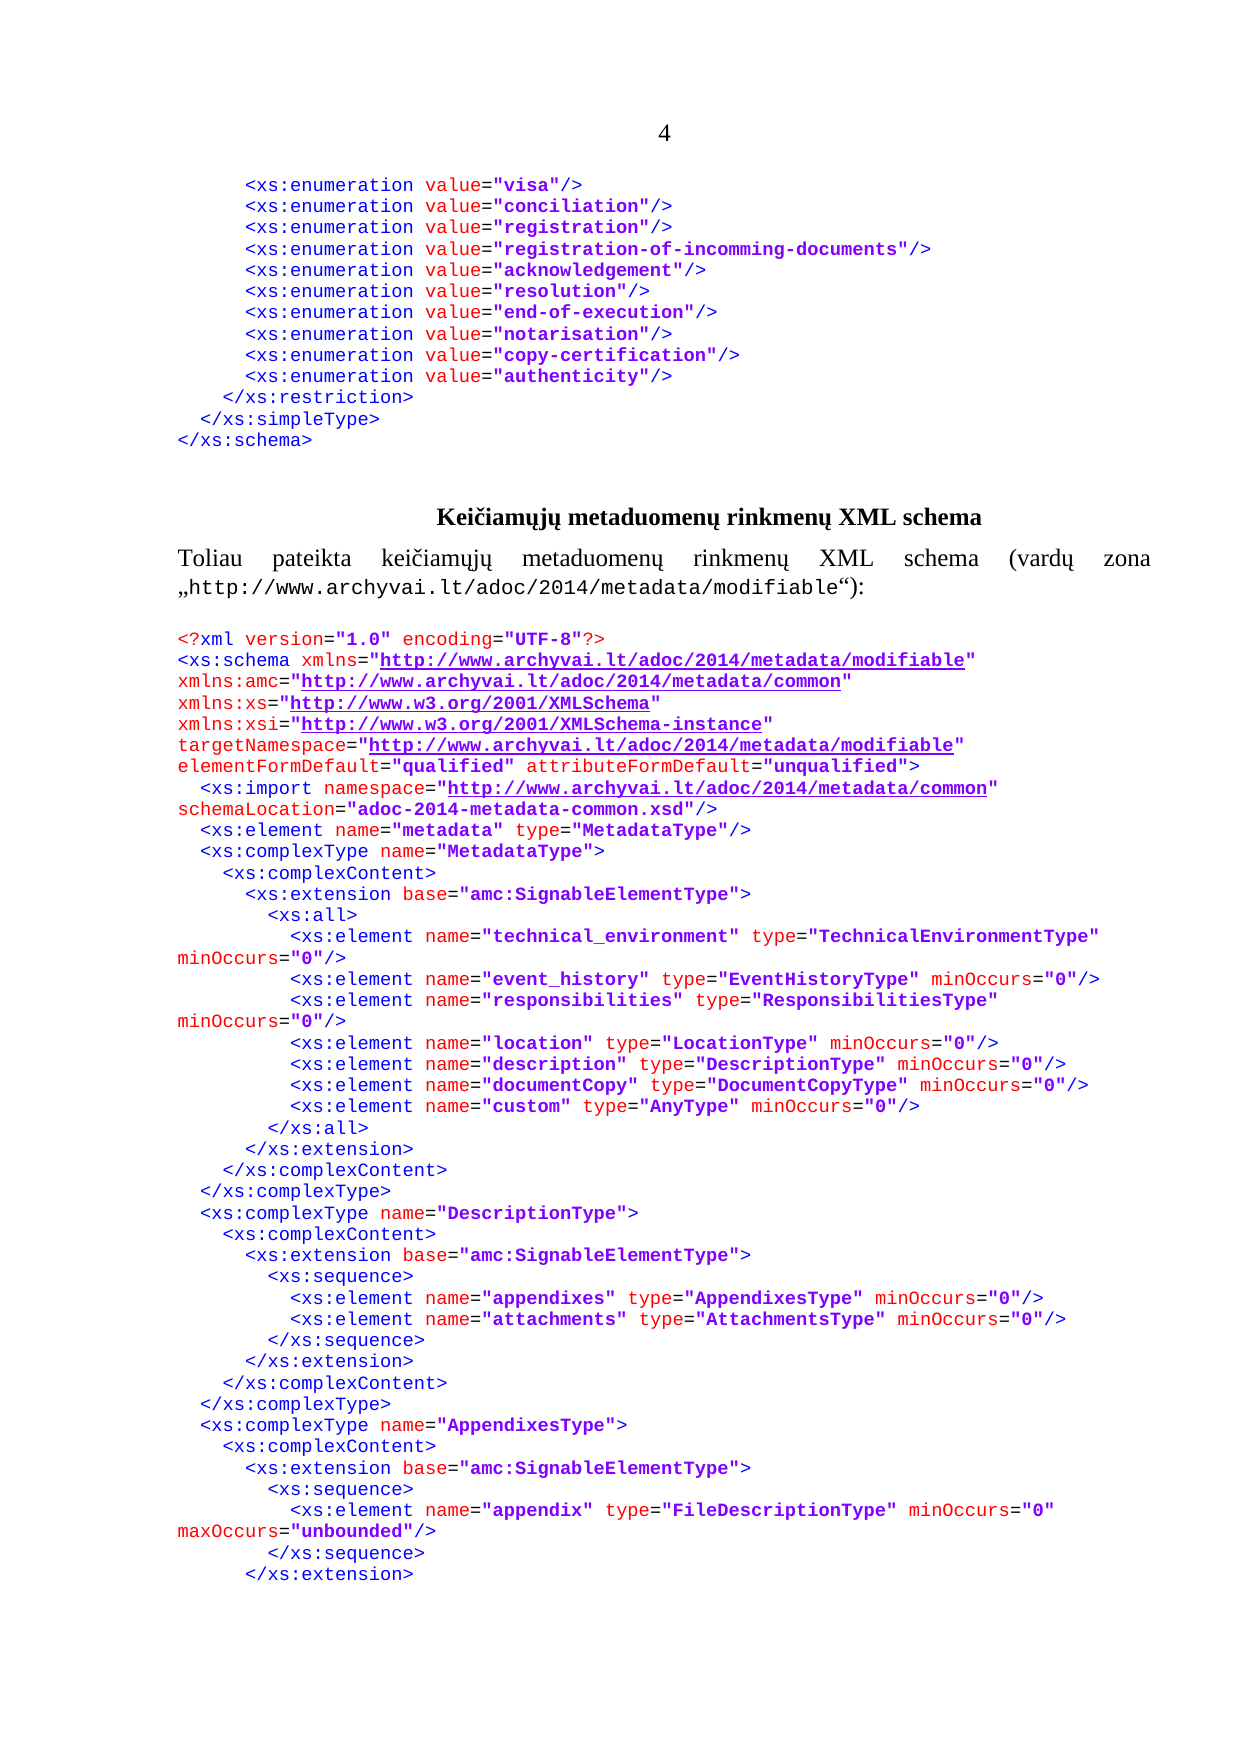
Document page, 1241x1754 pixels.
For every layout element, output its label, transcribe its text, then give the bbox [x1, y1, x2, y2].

text <xs:complexContent> [177, 1437, 1152, 1458]
text <xs:all> [177, 906, 1152, 927]
text <xs:sequence> [177, 1480, 1152, 1501]
text </xs:complexType> [177, 1395, 1152, 1416]
text <xs:complexContent> [177, 1225, 1152, 1246]
text <xs:complexType name="AppendixesType"> [177, 1416, 1152, 1437]
text <xs:extension base="amc:SignableElementType"> [177, 1458, 1152, 1480]
text <xs:enumeration value="end-of-execution"/> [177, 303, 1152, 324]
text <xs:schema xmlns="http://www.archyvai.lt/adoc/2014/metadata/modifiable" xmlns:amc="http://www.archyvai.lt/adoc/2014/metadata/common" xmlns:xs="http://www.w3.org/2001/XMLSchema" xmlns:xsi="http://www.w3.org/2001/XMLSchema-instance" targetNamespace="http://www.archyvai.lt/adoc/2014/metadata/modifiable" elementFormDefault="qualified" attributeFormDefault="unqualified"> [177, 651, 1152, 778]
text </xs:complexType> [177, 1182, 1152, 1203]
text </xs:extension> [177, 1565, 1152, 1586]
text <xs:element name="appendix" type="FileDescriptionType" minOccurs="0" maxOccurs="unbounded"/> [177, 1501, 1152, 1543]
text </xs:simpleType> [177, 409, 1152, 431]
text </xs:sequence> [177, 1543, 1152, 1565]
text <?xml version="1.0" encoding="UTF-8"?> [177, 630, 1152, 651]
text <xs:complexType name="DescriptionType"> [177, 1203, 1152, 1225]
text </xs:restriction> [177, 388, 1152, 409]
text <xs:element name="custom" type="AnyType" minOccurs="0"/> [177, 1097, 1152, 1118]
text <xs:import namespace="http://www.archyvai.lt/adoc/2014/metadata/common" schemaLocation="adoc-2014-metadata-common.xsd"/> [177, 778, 1152, 821]
text <xs:complexType name="MetadataType"> [177, 842, 1152, 863]
text <xs:element name="technical_environment" type="TechnicalEnvironmentType" minOccurs="0"/> [177, 927, 1152, 970]
text <xs:enumeration value="registration"/> [177, 218, 1152, 239]
text </xs:sequence> [177, 1331, 1152, 1352]
text </xs:complexContent> [177, 1373, 1152, 1395]
text <xs:extension base="amc:SignableElementType"> [177, 885, 1152, 906]
text </xs:all> [177, 1118, 1152, 1140]
text </xs:complexContent> [177, 1161, 1152, 1182]
text <xs:enumeration value="visa"/> [177, 176, 1152, 197]
text </xs:schema> [177, 431, 1152, 452]
text <xs:enumeration value="resolution"/> [177, 282, 1152, 303]
text <xs:element name="event_history" type="EventHistoryType" minOccurs="0"/> [177, 970, 1152, 991]
text <xs:enumeration value="acknowledgement"/> [177, 261, 1152, 282]
text </xs:extension> [177, 1352, 1152, 1373]
text <xs:element name="description" type="DescriptionType" minOccurs="0"/> [177, 1055, 1152, 1076]
text <xs:element name="location" type="LocationType" minOccurs="0"/> [177, 1033, 1152, 1055]
text Toliau pateikta keičiamųjų metaduomenų rinkmenų XML schema (vardų zona „http://www.archyvai.lt/adoc/2014/metadata/modifiable“): [177, 543, 1152, 601]
text <xs:enumeration value="registration-of-incomming-documents"/> [177, 239, 1152, 261]
text <xs:complexContent> [177, 863, 1152, 885]
text <xs:sequence> [177, 1267, 1152, 1288]
text <xs:enumeration value="notarisation"/> [177, 324, 1152, 346]
text <xs:element name="documentCopy" type="DocumentCopyType" minOccurs="0"/> [177, 1076, 1152, 1097]
text </xs:extension> [177, 1140, 1152, 1161]
text <xs:enumeration value="authenticity"/> [177, 367, 1152, 388]
text <xs:element name="responsibilities" type="ResponsibilitiesType" minOccurs="0"/> [177, 991, 1152, 1033]
text <xs:enumeration value="conciliation"/> [177, 197, 1152, 218]
text <xs:enumeration value="copy-certification"/> [177, 346, 1152, 367]
text <xs:element name="appendixes" type="AppendixesType" minOccurs="0"/> [177, 1288, 1152, 1310]
text <xs:extension base="amc:SignableElementType"> [177, 1246, 1152, 1267]
text <xs:element name="metadata" type="MetadataType"/> [177, 821, 1152, 842]
text Keičiamųjų metaduomenų rinkmenų XML schema [267, 502, 1152, 531]
text <xs:element name="attachments" type="AttachmentsType" minOccurs="0"/> [177, 1310, 1152, 1331]
